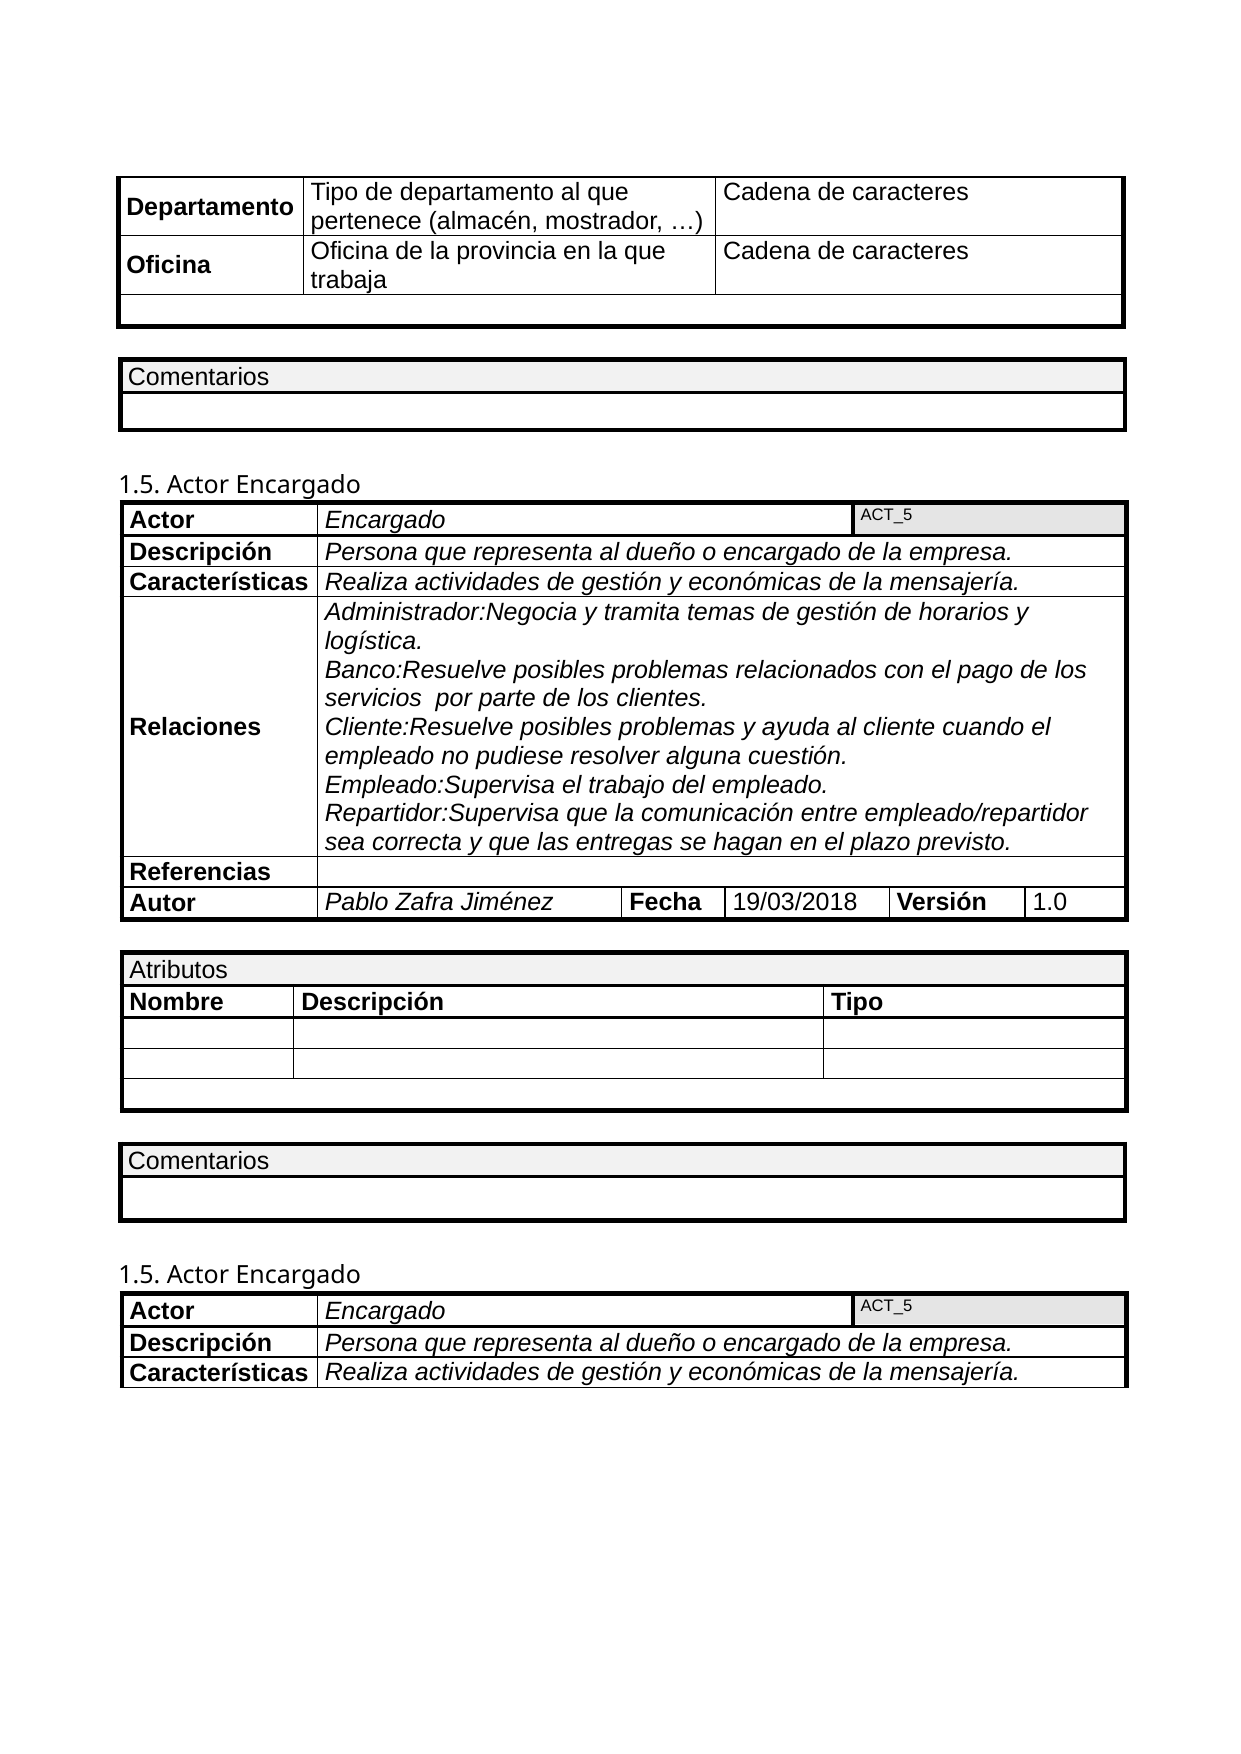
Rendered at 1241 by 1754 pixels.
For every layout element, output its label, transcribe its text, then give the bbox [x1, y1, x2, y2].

table_cell [124, 1049, 293, 1078]
table_cell [294, 1019, 823, 1047]
table_header Actor [124, 505, 317, 534]
table_cell 19/03/2018 [726, 888, 889, 917]
table_header Comentarios [123, 362, 1123, 391]
table_cell Departamento [121, 178, 303, 235]
table_header Atributos [124, 955, 1124, 984]
table_cell Oficina [121, 236, 303, 293]
table_cell Autor [124, 888, 317, 917]
table_cell Cadena de caracteres [716, 236, 1121, 293]
table_header Encargado [318, 1296, 851, 1324]
table_cell Descripción [294, 987, 823, 1016]
text 1.5. Actor Encargado [118, 1257, 1122, 1291]
table_cell [121, 295, 1121, 324]
table_header Comentarios [123, 1146, 1123, 1175]
table_cell Oficina de la provincia en la que trabaja [304, 236, 715, 293]
table_cell [124, 1019, 293, 1047]
table_cell Persona que representa al dueño o encargado de la empresa. [318, 1328, 1124, 1356]
table_cell Descripción [124, 537, 317, 566]
table_header Actor [124, 1296, 317, 1324]
table_cell [124, 1079, 1124, 1108]
text 1.5. Actor Encargado [118, 466, 1122, 500]
table_cell Descripción [124, 1328, 317, 1356]
table_cell Realiza actividades de gestión y económicas de la mensajería. [318, 1358, 1124, 1387]
table_cell Tipo [824, 987, 1124, 1016]
table_cell Tipo de departamento al que pertenece (almacén, mostrador, …) [304, 178, 715, 235]
table_cell Características [124, 567, 317, 596]
table_header ACT_5 [855, 1296, 1124, 1324]
table_cell Versión [890, 888, 1024, 917]
table_cell 1.0 [1026, 888, 1124, 917]
table_cell Fecha [622, 888, 724, 917]
table_cell Características [124, 1358, 317, 1387]
table_cell Realiza actividades de gestión y económicas de la mensajería. [318, 567, 1124, 596]
table_cell [824, 1049, 1124, 1078]
table_cell Relaciones [124, 597, 317, 856]
table_cell Cadena de caracteres [716, 178, 1121, 235]
table_cell [123, 1178, 1123, 1218]
table_cell [123, 394, 1123, 428]
table_cell [824, 1019, 1124, 1047]
table_cell Pablo Zafra Jiménez [318, 888, 621, 917]
table_cell Administrador:Negocia y tramita temas de gestión de horarios y logística. Banco:Resuelve posibles problemas relacionados con el pago de los servicios por parte de los clientes. Cliente:Resuelve posibles problemas y ayuda al cliente cuando el empleado no pudiese resolver alguna cuestión. Empleado:Supervisa el trabajo del empleado. Repartidor:Supervisa que la comunicación entre empleado/repartidor sea correcta y que las entregas se hagan en el plazo previsto. [318, 597, 1124, 856]
table_cell [318, 857, 1124, 886]
table_header ACT_5 [855, 505, 1124, 534]
table_cell Nombre [124, 987, 293, 1016]
table_header Encargado [318, 505, 851, 534]
table_cell [294, 1049, 823, 1078]
table_cell Persona que representa al dueño o encargado de la empresa. [318, 537, 1124, 566]
table_cell Referencias [124, 857, 317, 886]
